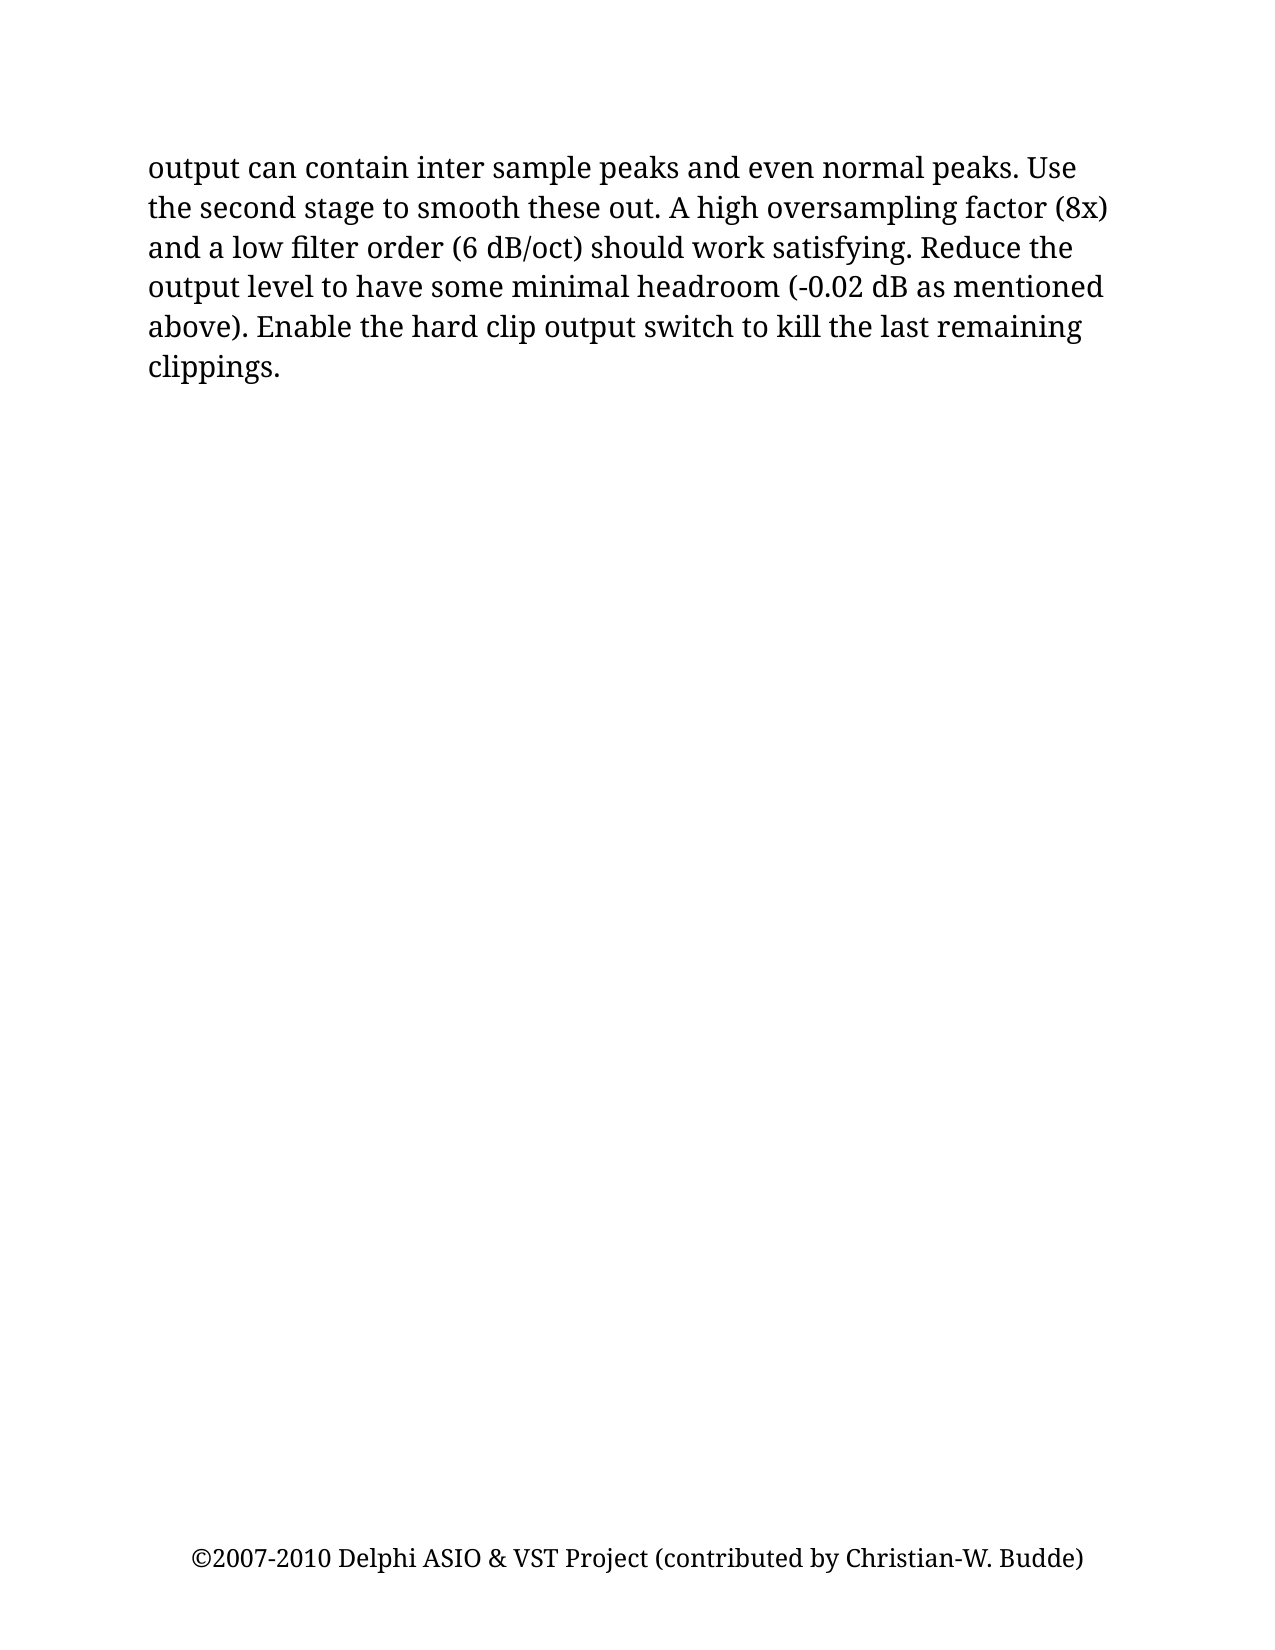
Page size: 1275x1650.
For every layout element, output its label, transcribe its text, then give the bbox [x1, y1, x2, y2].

text output can contain inter sample peaks and even normal peaks. Use the second stage to smooth these out. A high oversampling factor (8x) and a low filter order (6 dB/oct) should work satisfying. Reduce the output level to have some minimal headroom (‑0.02 dB as mentioned above). Enable the hard clip output switch to kill the last remaining clippings. [148, 148, 1127, 386]
